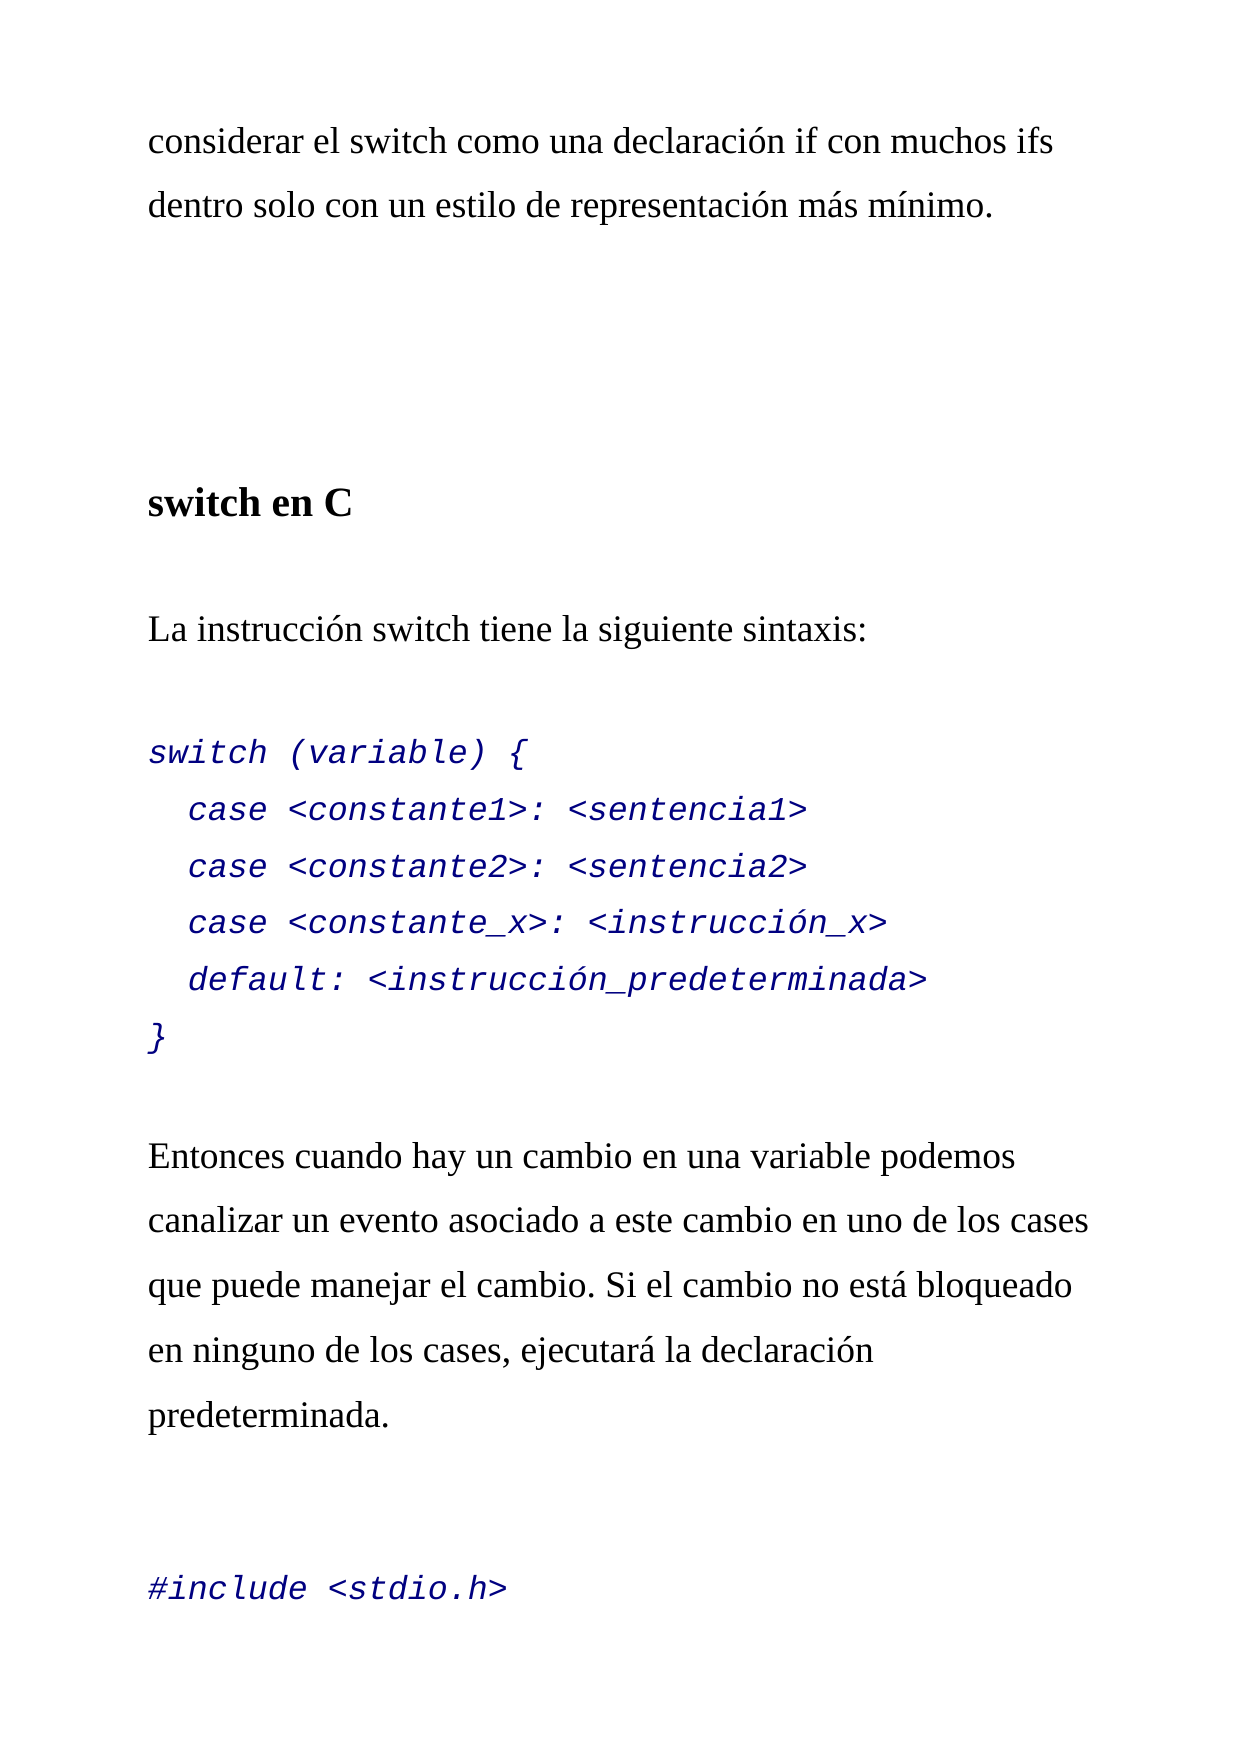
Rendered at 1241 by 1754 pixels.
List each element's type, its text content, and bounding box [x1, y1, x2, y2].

text La instrucción switch tiene la siguiente sintaxis: [148, 607, 1093, 650]
text default: <instrucción_predeterminada> [148, 963, 1093, 1001]
text #include <stdio.h> [148, 1572, 1093, 1609]
text considerar el switch como una declaración if con muchos ifs dentro solo con un estilo de representación más mínimo. [148, 118, 1093, 226]
text Entonces cuando hay un cambio en una variable podemos canalizar un evento asociado a este cambio en uno de los cases que puede manejar el cambio. Si el cambio no está bloqueado en ninguno de los cases, ejecutará la declaración predeterminada. [148, 1133, 1093, 1435]
text case <constante2>: <sentencia2> [148, 849, 1093, 887]
text case <constante1>: <sentencia1> [148, 793, 1093, 831]
text switch (variable) { [148, 736, 1093, 774]
text switch en C [148, 477, 1093, 525]
text case <constante_x>: <instrucción_x> [148, 906, 1093, 944]
text } [148, 1019, 1093, 1057]
